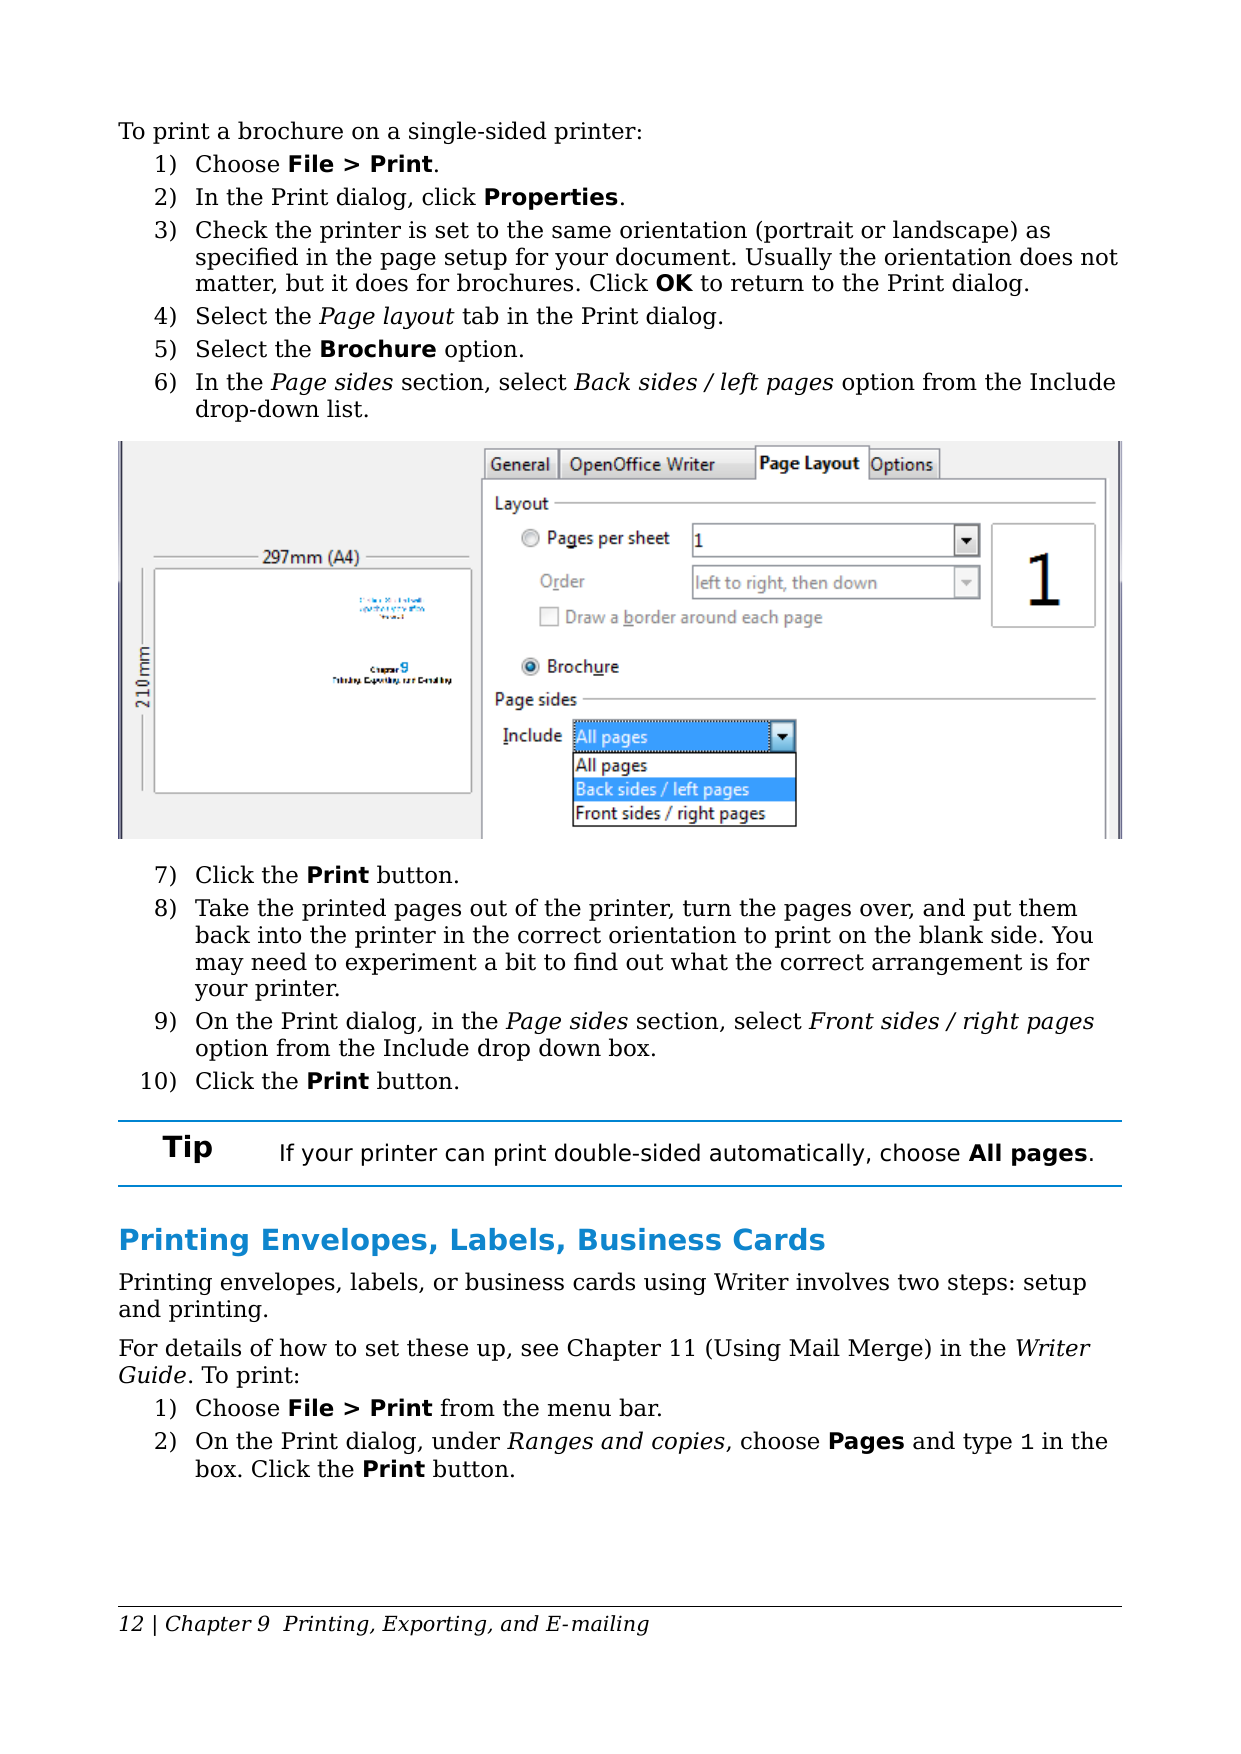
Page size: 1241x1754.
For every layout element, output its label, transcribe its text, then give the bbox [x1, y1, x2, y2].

list Click the Print button. [177, 863, 1122, 889]
list For details of how to set these up, see Chapter 11 (Using Mail Merge) in the Writer Guide. To print: [118, 1335, 1122, 1389]
list In the Print dialog, click Properties. [177, 184, 1122, 211]
list Click the Print button. [177, 1068, 1122, 1095]
text Printing envelopes, labels, or business cards using Writer involves two steps: setup and printing. [118, 1269, 1122, 1323]
list Choose File > Print from the menu bar. [177, 1395, 1122, 1422]
list Choose File > Print. [177, 151, 1122, 178]
subtitle Printing Envelopes, Labels, Business Cards [118, 1223, 1122, 1257]
list Take the printed pages out of the printer, turn the pages over, and put them back into the printer in the correct orientation to print on the blank side. You may need to experiment a bit to find out what the correct arrangement is for your printer. [177, 896, 1122, 1002]
list To print a brochure on a single-sided printer: [118, 118, 1122, 145]
list Select the Page layout tab in the Print dialog. [177, 303, 1122, 330]
list In the Page sides section, select Back sides / left pages option from the Include drop-down list. [177, 369, 1122, 422]
list Check the printer is set to the same orientation (portrait or landscape) as specified in the page setup for your document. Usually the orientation does not matter, but it does for brochures. Click OK to return to the Print dialog. [177, 217, 1122, 297]
table_header Tip [118, 1122, 257, 1185]
list Select the Brochure option. [177, 336, 1122, 363]
table_header If your printer can print double-sided automatically, choose All pages. [258, 1122, 1122, 1185]
picture [118, 441, 1123, 839]
list On the Print dialog, under Ranges and copies, choose Pages and type 1 in the box. Click the Print button. [177, 1428, 1122, 1483]
list On the Print dialog, in the Page sides section, select Front sides / right pages option from the Include drop down box. [177, 1008, 1122, 1062]
